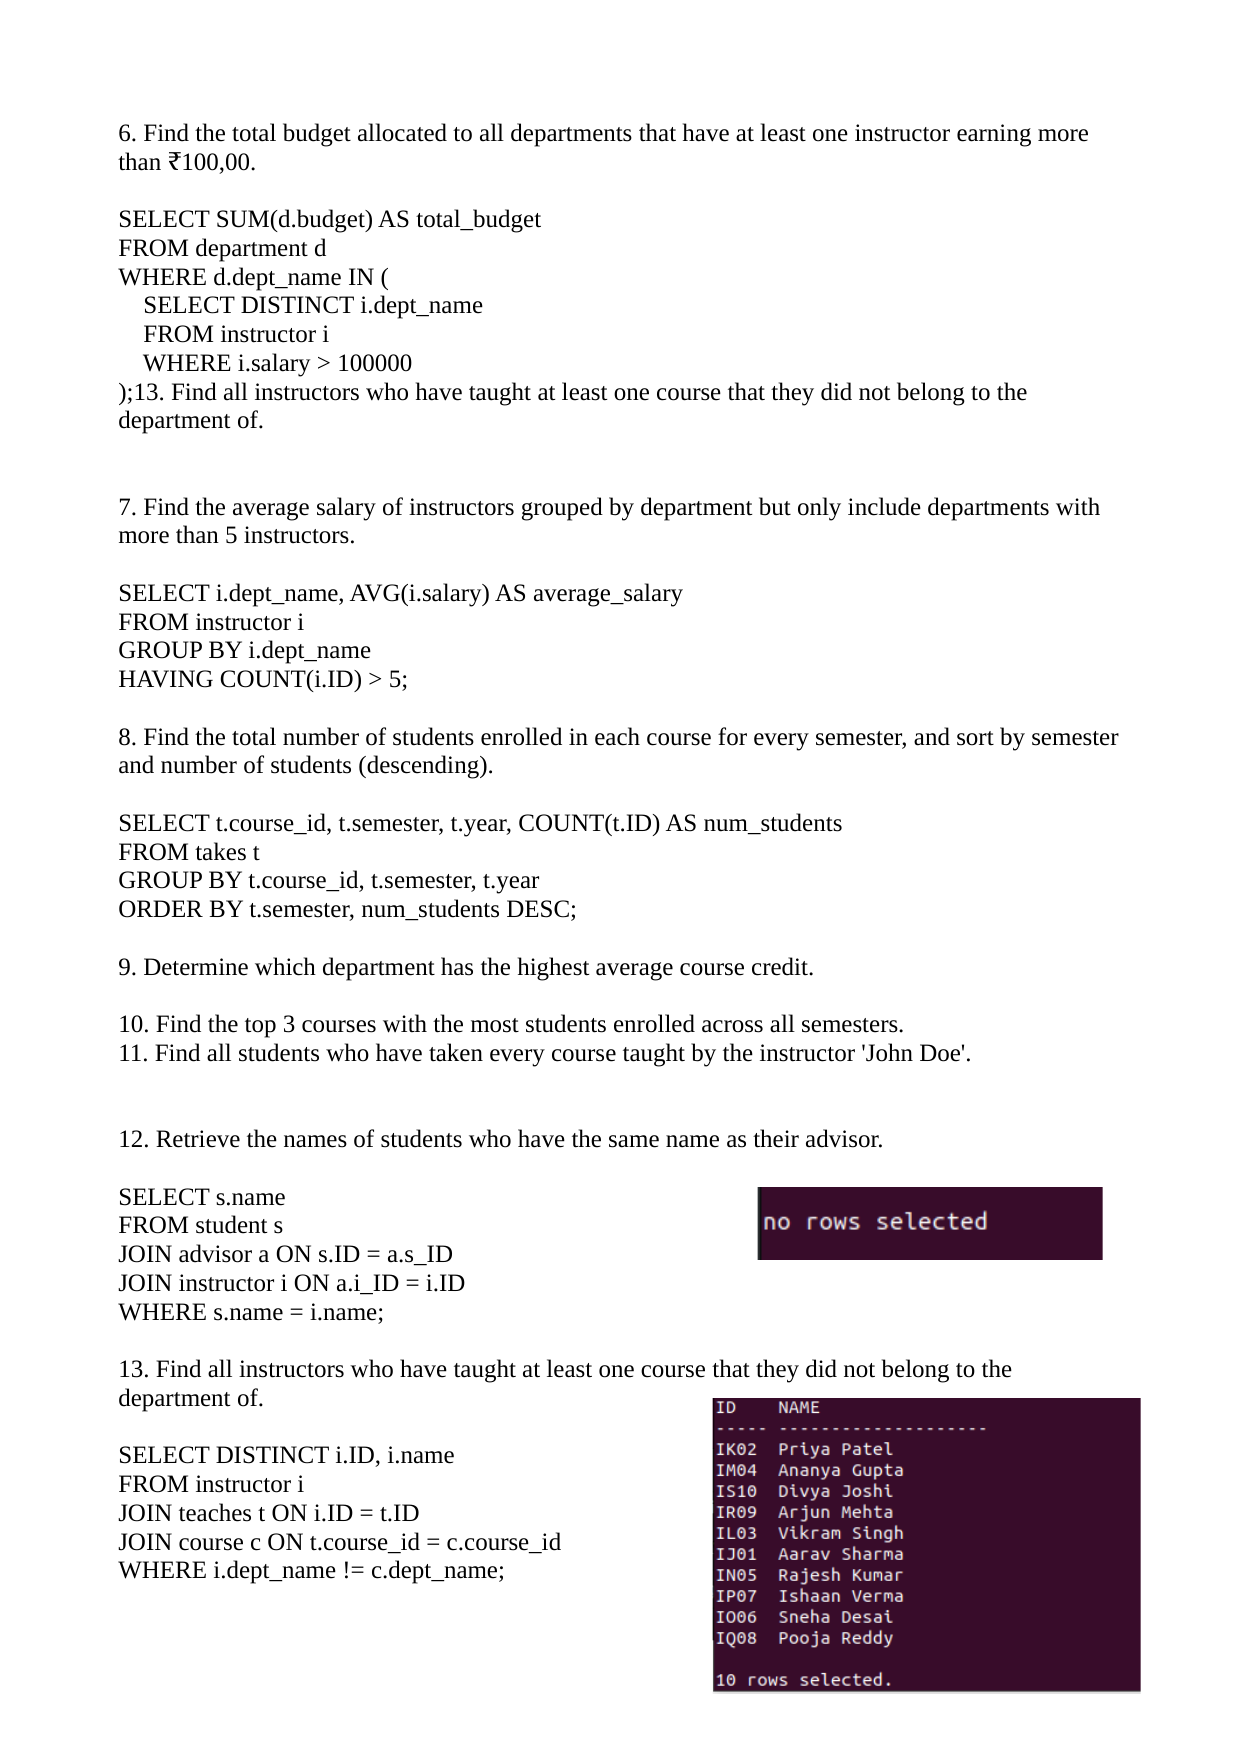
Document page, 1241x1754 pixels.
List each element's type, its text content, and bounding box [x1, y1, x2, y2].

text FROM department d [118, 233, 1122, 262]
text 11. Find all students who have taken every course taught by the instructor 'John Doe'. [118, 1038, 1122, 1067]
text SELECT i.dept_name, AVG(i.salary) AS average_salary [118, 578, 1122, 607]
text JOIN course c ON t.course_id = c.course_id [118, 1527, 712, 1556]
text WHERE i.dept_name != c.dept_name; [118, 1556, 712, 1584]
text 8. Find the total number of students enrolled in each course for every semester, and sort by semester and number of students (descending). [118, 722, 1122, 779]
picture [757, 1187, 1103, 1260]
text WHERE d.dept_name IN ( [118, 262, 1122, 291]
text SELECT DISTINCT i.dept_name [118, 291, 1122, 319]
text FROM instructor i [118, 319, 1122, 348]
text GROUP BY i.dept_name [118, 636, 1122, 664]
text WHERE i.salary > 100000 [118, 348, 1122, 377]
text HAVING COUNT(i.ID) > 5; [118, 664, 1122, 693]
text 12. Retrieve the names of students who have the same name as their advisor. [118, 1124, 1122, 1153]
text FROM instructor i [118, 1469, 712, 1498]
text SELECT s.name [118, 1182, 1122, 1211]
text 6. Find the total budget allocated to all departments that have at least one instructor earning more than ₹100,00. [118, 118, 1122, 176]
text [1103, 1211, 1122, 1239]
text GROUP BY t.course_id, t.semester, t.year [118, 866, 1122, 894]
text );13. Find all instructors who have taught at least one course that they did not belong to the department of. [118, 377, 1122, 434]
text FROM takes t [118, 837, 1122, 866]
text SELECT SUM(d.budget) AS total_budget [118, 204, 1122, 233]
text WHERE s.name = i.name; [118, 1297, 1122, 1326]
text JOIN teaches t ON i.ID = t.ID [118, 1498, 712, 1527]
text FROM student s [118, 1211, 757, 1239]
text 9. Determine which department has the highest average course credit. [118, 952, 1122, 981]
picture [712, 1398, 1141, 1694]
text FROM instructor i [118, 607, 1122, 636]
text ORDER BY t.semester, num_students DESC; [118, 894, 1122, 923]
text SELECT t.course_id, t.semester, t.year, COUNT(t.ID) AS num_students [118, 808, 1122, 837]
text SELECT DISTINCT i.ID, i.name [118, 1441, 712, 1469]
text JOIN instructor i ON a.i_ID = i.ID [118, 1268, 1122, 1297]
text JOIN advisor a ON s.ID = a.s_ID [118, 1239, 1122, 1268]
text 10. Find the top 3 courses with the most students enrolled across all semesters. [118, 1009, 1122, 1038]
text 13. Find all instructors who have taught at least one course that they did not belong to the department of. [118, 1354, 1122, 1412]
text 7. Find the average salary of instructors grouped by department but only include departments with more than 5 instructors. [118, 492, 1122, 549]
